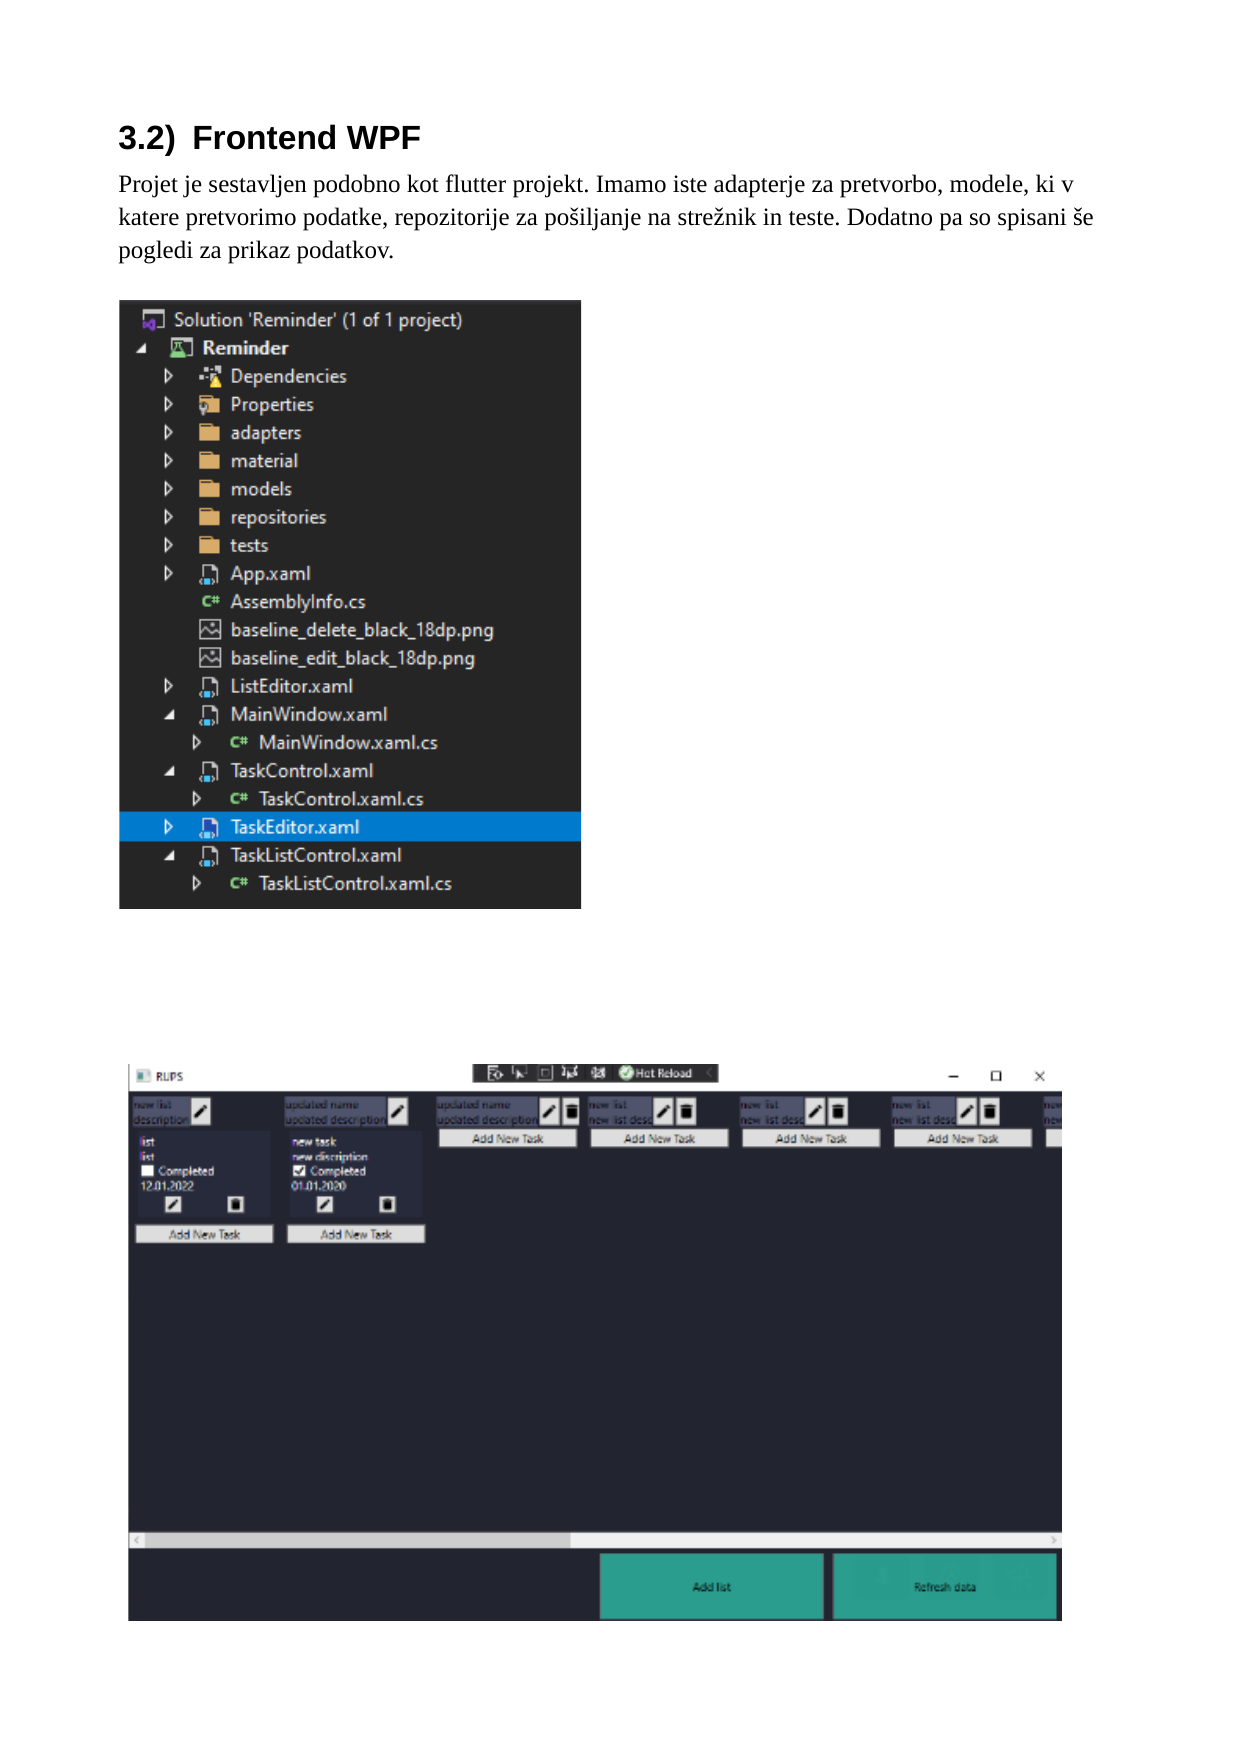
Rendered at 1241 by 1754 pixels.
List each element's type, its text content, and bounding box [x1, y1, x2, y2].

picture [118, 300, 582, 909]
text Projet je sestavljen podobno kot flutter projekt. Imamo iste adapterje za pretvorbo, modele, ki v katere pretvorimo podatke, repozitorije za pošiljanje na strežnik in teste. Dodatno pa so spisani še pogledi za prikaz podatkov. [118, 169, 1122, 264]
subtitle Frontend WPF [118, 118, 1122, 157]
picture [128, 1064, 1062, 1621]
